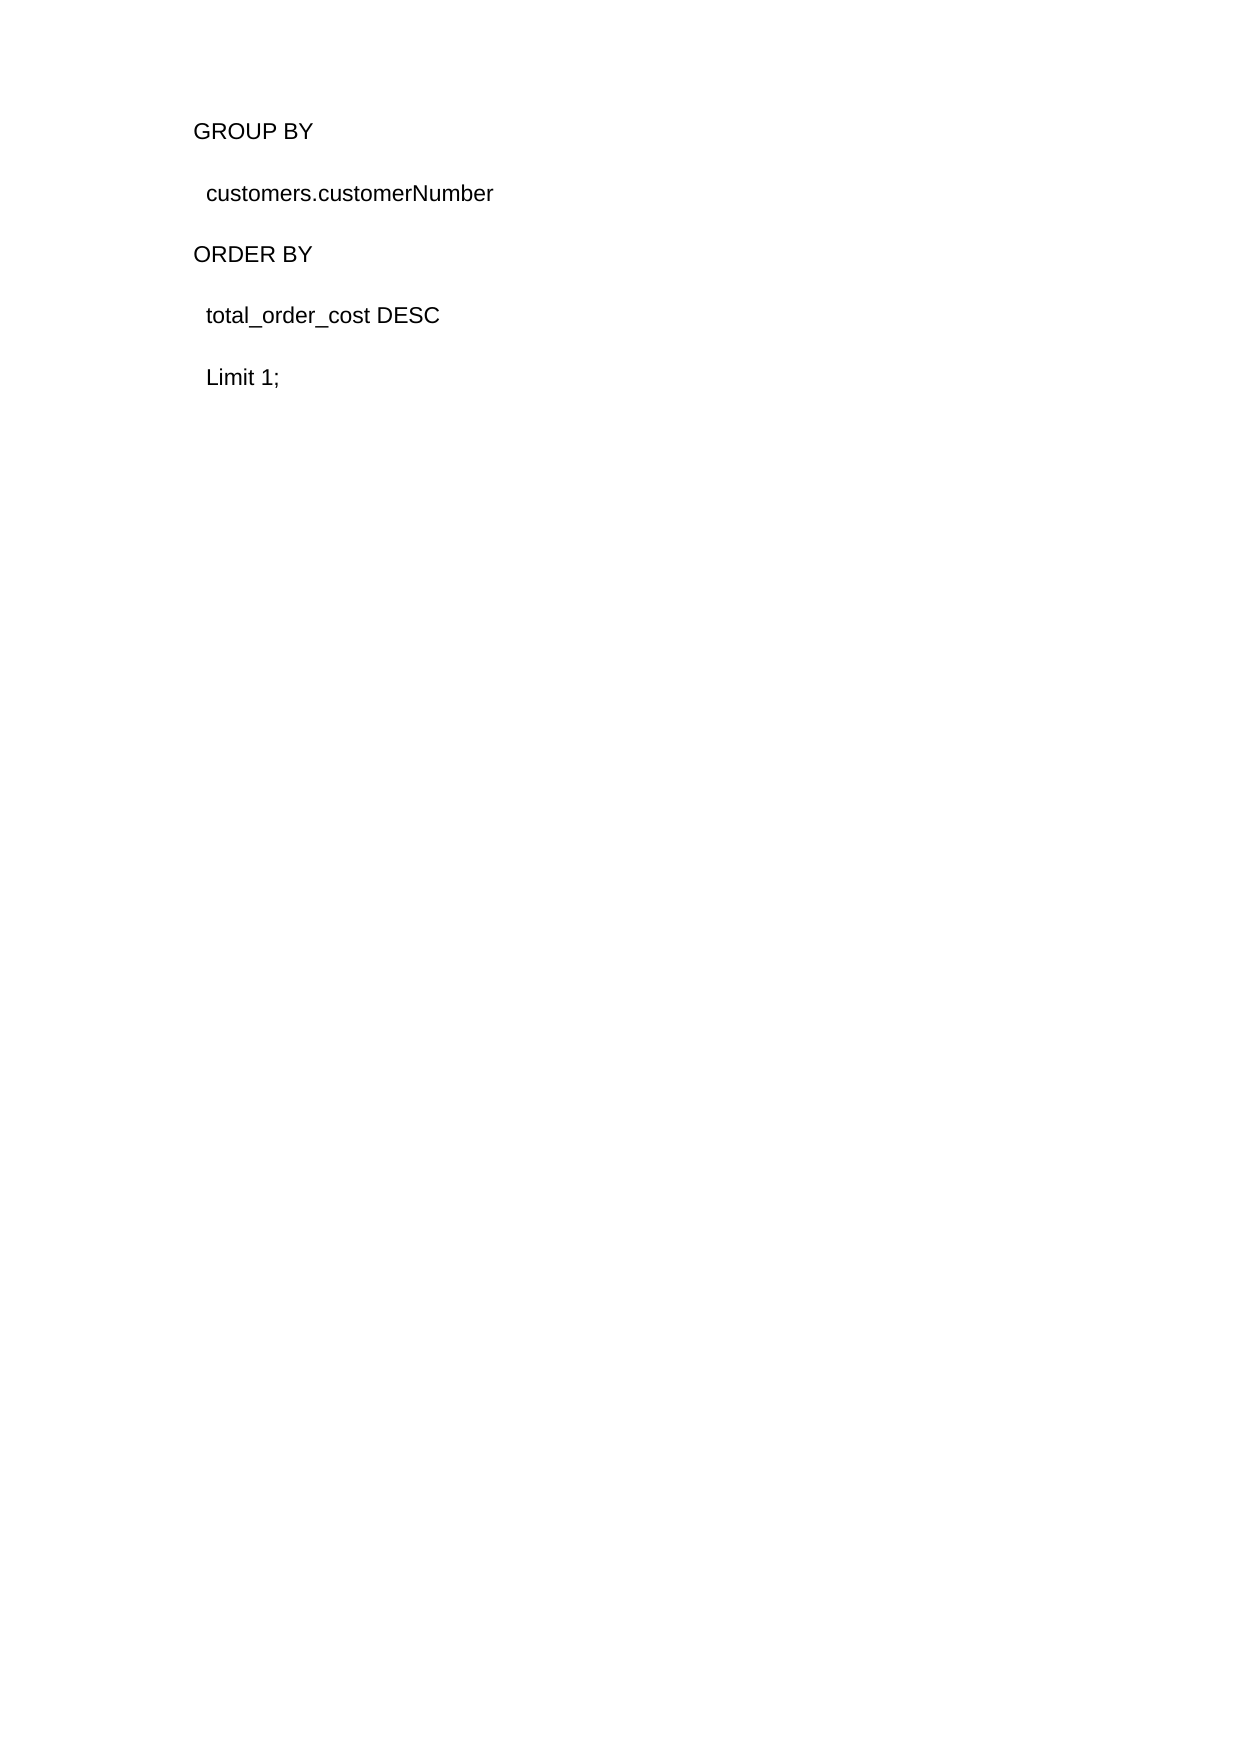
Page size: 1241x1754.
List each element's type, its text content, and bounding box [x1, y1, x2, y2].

text GROUP BY [193, 118, 1122, 144]
text customers.customerNumber [193, 179, 1122, 206]
text ORDER BY [193, 241, 1122, 267]
text total_order_cost DESC [193, 302, 1122, 328]
text Limit 1; [193, 363, 1122, 390]
